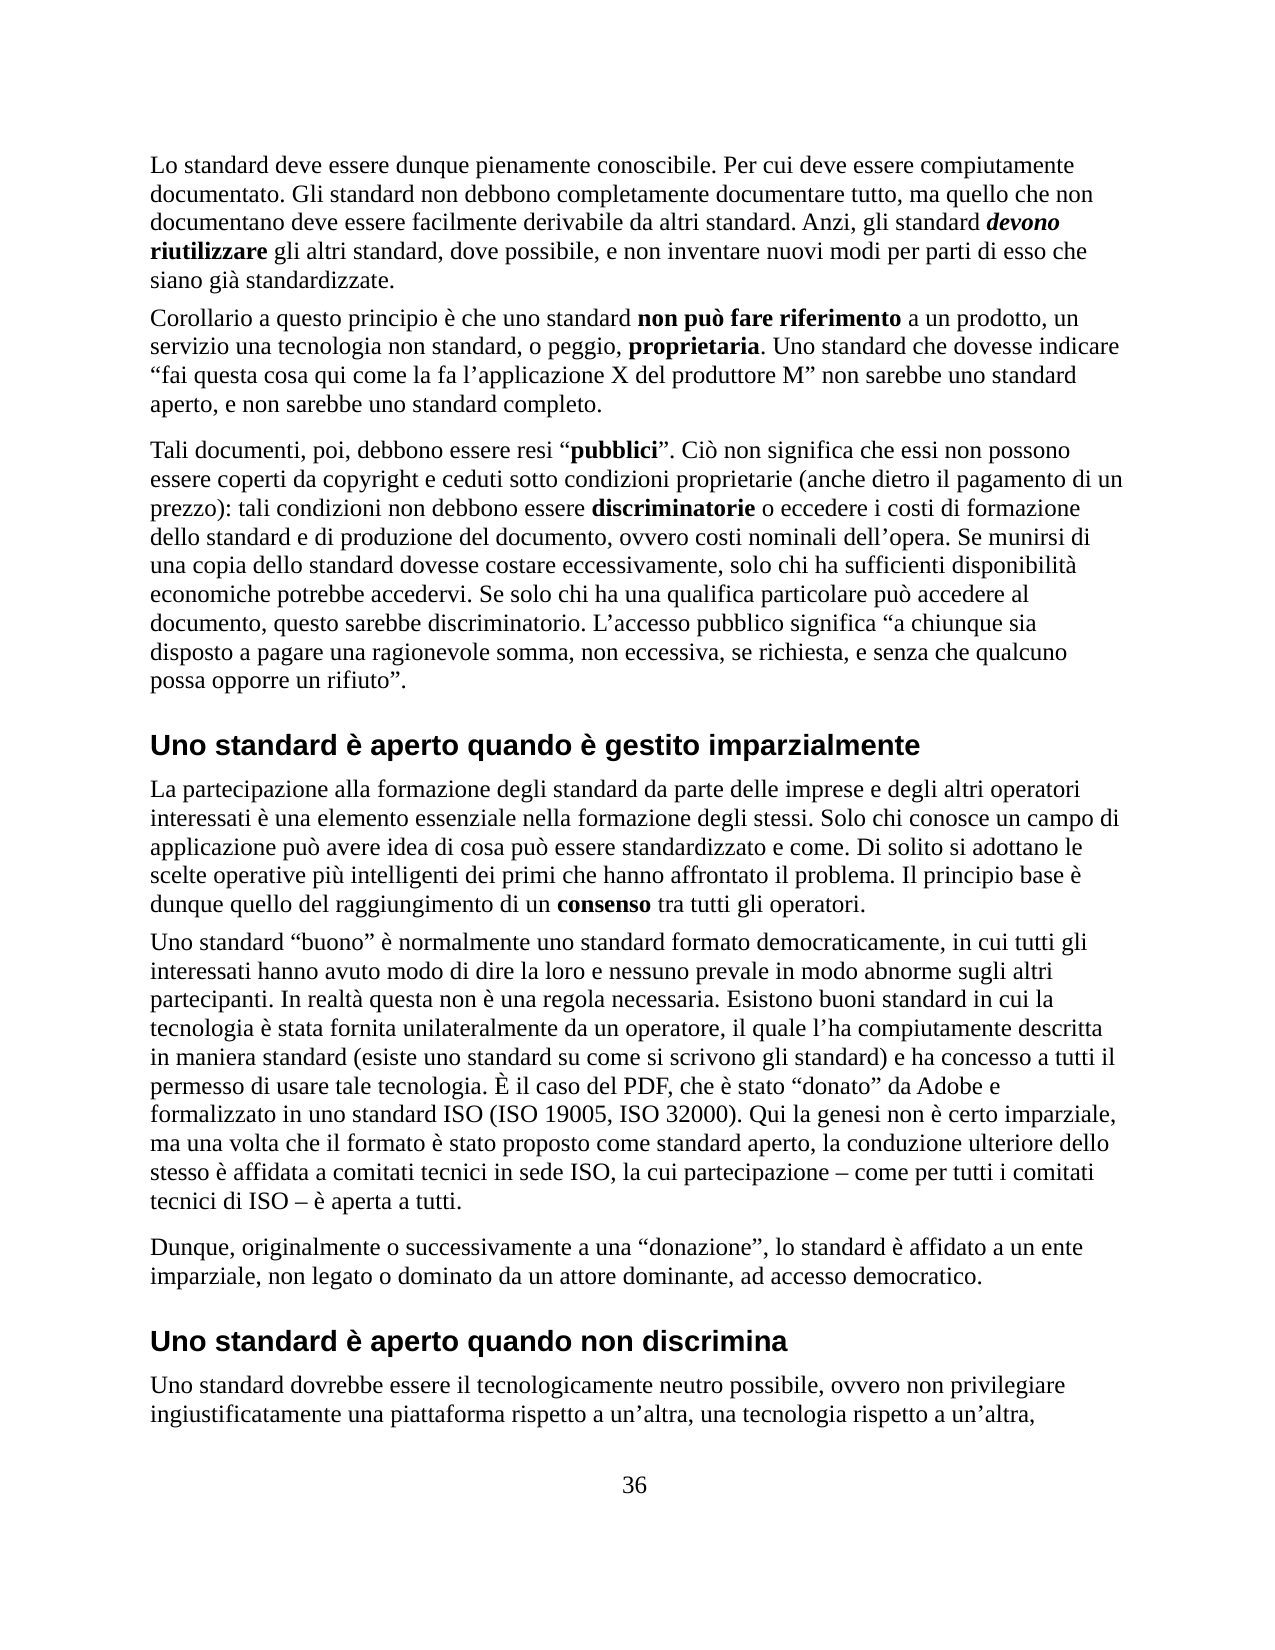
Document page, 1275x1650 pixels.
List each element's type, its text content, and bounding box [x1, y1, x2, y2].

text Dunque, originalmente o successivamente a una “donazione”, lo standard è affidato a un ente imparziale, non legato o dominato da un attore dominante, ad accesso democratico. [150, 1232, 1125, 1290]
text Tali documenti, poi, debbono essere resi “pubblici”. Ciò non significa che essi non possono essere coperti da copyright e ceduti sotto condizioni proprietarie (anche dietro il pagamento di un prezzo): tali condizioni non debbono essere discriminatorie o eccedere i costi di formazione dello standard e di produzione del documento, ovvero costi nominali dell’opera. Se munirsi di una copia dello standard dovesse costare eccessivamente, solo chi ha sufficienti disponibilità economiche potrebbe accedervi. Se solo chi ha una qualifica particolare può accedere al documento, questo sarebbe discriminatorio. L’accesso pubblico significa “a chiunque sia disposto a pagare una ragionevole somma, non eccessiva, se richiesta, e senza che qualcuno possa opporre un rifiuto”. [150, 436, 1125, 694]
text Corollario a questo principio è che uno standard non può fare riferimento a un prodotto, un servizio una tecnologia non standard, o peggio, proprietaria. Uno standard che dovesse indicare “fai questa cosa qui come la fa l’applicazione X del produttore M” non sarebbe uno standard aperto, e non sarebbe uno standard completo. [150, 303, 1125, 418]
text Uno standard “buono” è normalmente uno standard formato democraticamente, in cui tutti gli interessati hanno avuto modo di dire la loro e nessuno prevale in modo abnorme sugli altri partecipanti. In realtà questa non è una regola necessaria. Esistono buoni standard in cui la tecnologia è stata fornita unilateralmente da un operatore, il quale l’ha compiutamente descritta in maniera standard (esiste uno standard su come si scrivono gli standard) e ha concesso a tutti il permesso di usare tale tecnologia. È il caso del PDF, che è stato “donato” da Adobe e formalizzato in uno standard ISO (ISO 19005, ISO 32000). Qui la genesi non è certo imparziale, ma una volta che il formato è stato proposto come standard aperto, la conduzione ulteriore dello stesso è affidata a comitati tecnici in sede ISO, la cui partecipazione – come per tutti i comitati tecnici di ISO – è aperta a tutti. [150, 927, 1125, 1214]
text La partecipazione alla formazione degli standard da parte delle imprese e degli altri operatori interessati è una elemento essenziale nella formazione degli stessi. Solo chi conosce un campo di applicazione può avere idea di cosa può essere standardizzato e come. Di solito si adottano le scelte operative più intelligenti dei primi che hanno affrontato il problema. Il principio base è dunque quello del raggiungimento di un consenso tra tutti gli operatori. [150, 774, 1125, 918]
text Uno standard dovrebbe essere il tecnologicamente neutro possibile, ovvero non privilegiare ingiustificatamente una piattaforma rispetto a un’altra, una tecnologia rispetto a un’altra, [150, 1370, 1125, 1427]
text Lo standard deve essere dunque pienamente conoscibile. Per cui deve essere compiutamente documentato. Gli standard non debbono completamente documentare tutto, ma quello che non documentano deve essere facilmente derivabile da altri standard. Anzi, gli standard devono riutilizzare gli altri standard, dove possibile, e non inventare nuovi modi per parti di esso che siano già standardizzate. [150, 150, 1125, 294]
subtitle Uno standard è aperto quando è gestito imparzialmente [150, 728, 1125, 762]
subtitle Uno standard è aperto quando non discrimina [150, 1324, 1125, 1357]
